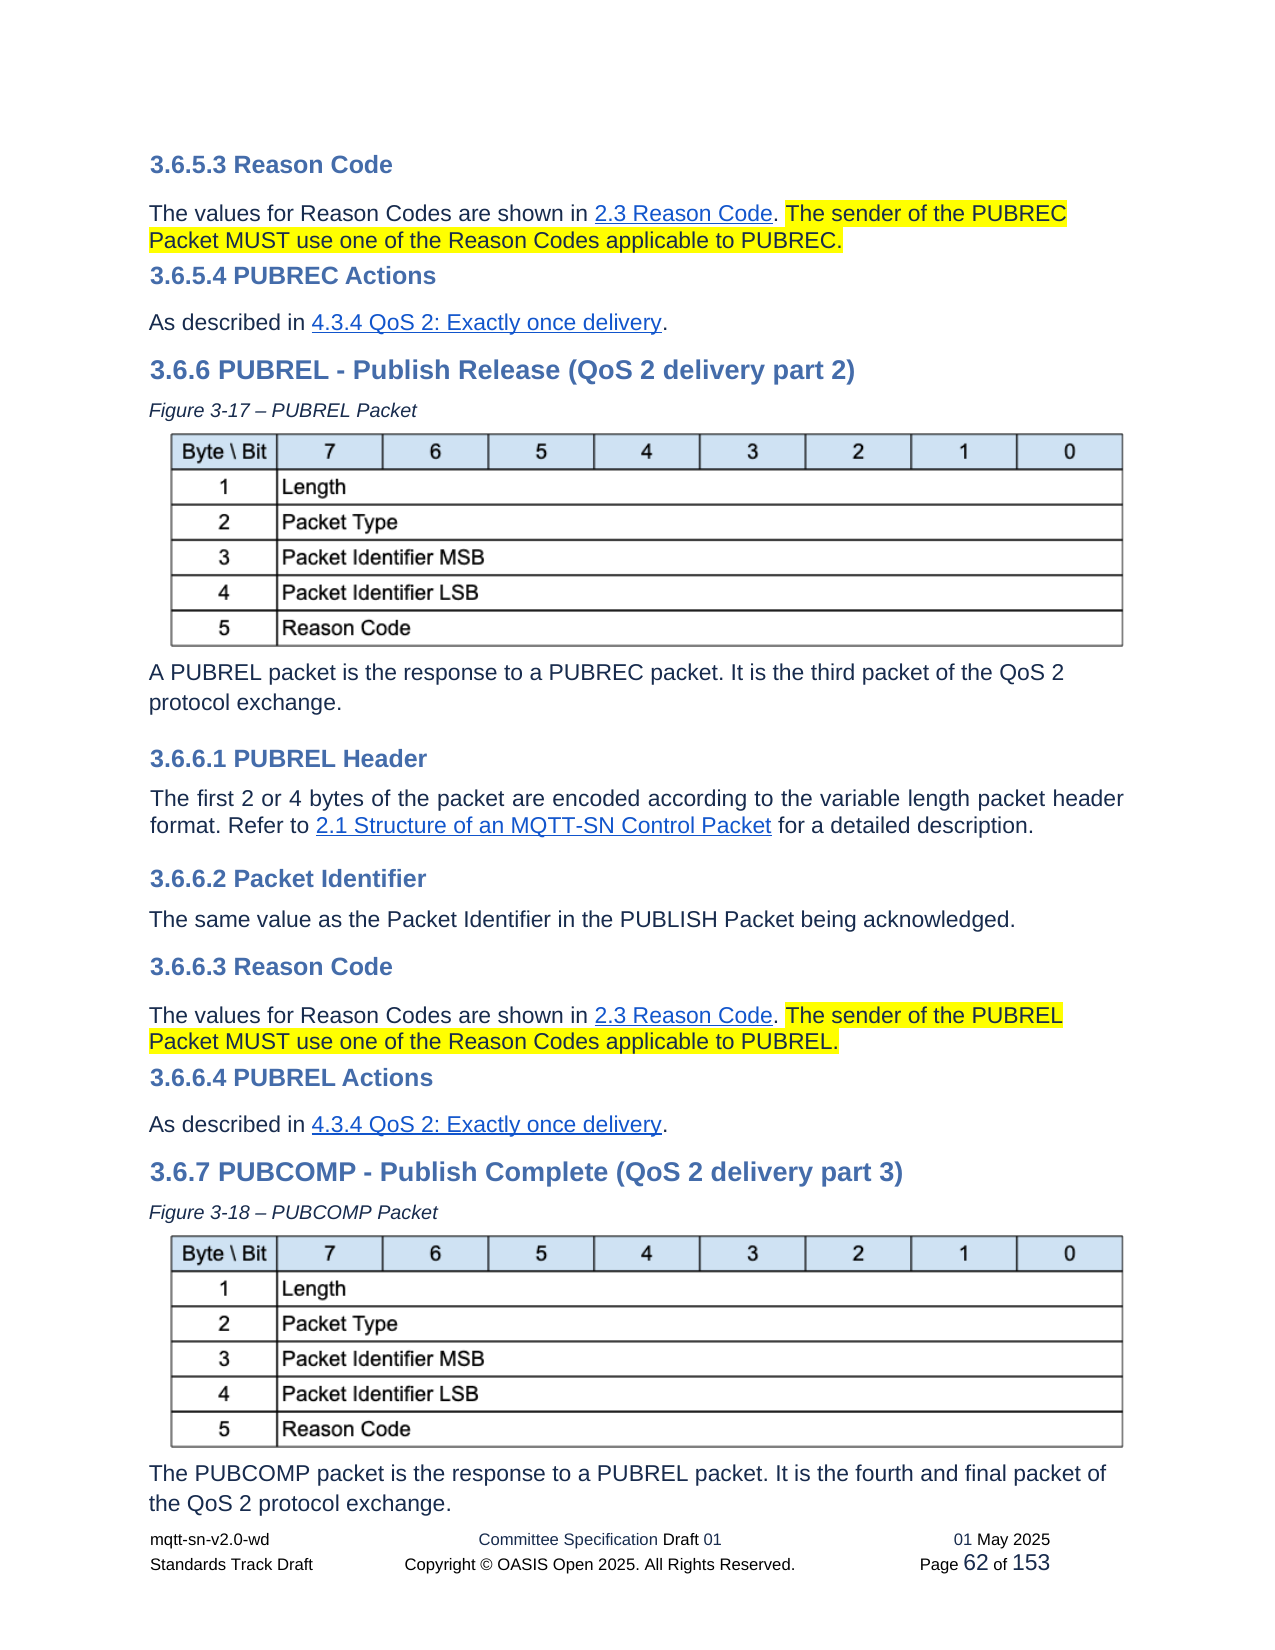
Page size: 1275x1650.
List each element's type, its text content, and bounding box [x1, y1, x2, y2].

text A PUBREL packet is the response to a PUBREC packet. It is the third packet of the QoS 2 protocol exchange. [148, 658, 1124, 715]
subtitle 3.6.7 PUBCOMP - Publish Complete (QoS 2 delivery part 3) [150, 1156, 1124, 1187]
subtitle 3.6.6.4 PUBREL Actions [150, 1063, 1124, 1092]
subtitle 3.6.5.3 Reason Code [150, 150, 1124, 179]
text As described in 4.3.4 QoS 2: Exactly once delivery. [148, 309, 1124, 335]
text Figure 3-17 – PUBREL Packet [148, 399, 1124, 422]
subtitle 3.6.6 PUBREL - Publish Release (QoS 2 delivery part 2) [150, 354, 1124, 386]
text The PUBCOMP packet is the response to a PUBREL packet. It is the fourth and final packet of the QoS 2 protocol exchange. [148, 1460, 1124, 1517]
text The values for Reason Codes are shown in 2.3 Reason Code. The sender of the PUBREL Packet MUST use one of the Reason Codes applicable to PUBREL. [148, 1002, 1124, 1054]
text The same value as the Packet Identifier in the PUBLISH Packet being acknowledged. [148, 906, 1124, 932]
subtitle 3.6.6.3 Reason Code [150, 952, 1124, 980]
subtitle 3.6.6.2 Packet Identifier [150, 864, 1124, 893]
text As described in 4.3.4 QoS 2: Exactly once delivery. [148, 1111, 1124, 1137]
picture [148, 1235, 1124, 1448]
text The first 2 or 4 bytes of the packet are encoded according to the variable length packet header format. Refer to 2.1 Structure of an MQTT-SN Control Packet for a detailed description. [150, 785, 1124, 838]
picture [148, 433, 1124, 647]
text The values for Reason Codes are shown in 2.3 Reason Code. The sender of the PUBREC Packet MUST use one of the Reason Codes applicable to PUBREC. [148, 200, 1124, 253]
text Figure 3-18 – PUBCOMP Packet [148, 1201, 1124, 1224]
subtitle 3.6.5.4 PUBREC Actions [150, 261, 1124, 290]
subtitle 3.6.6.1 PUBREL Header [150, 744, 1124, 773]
